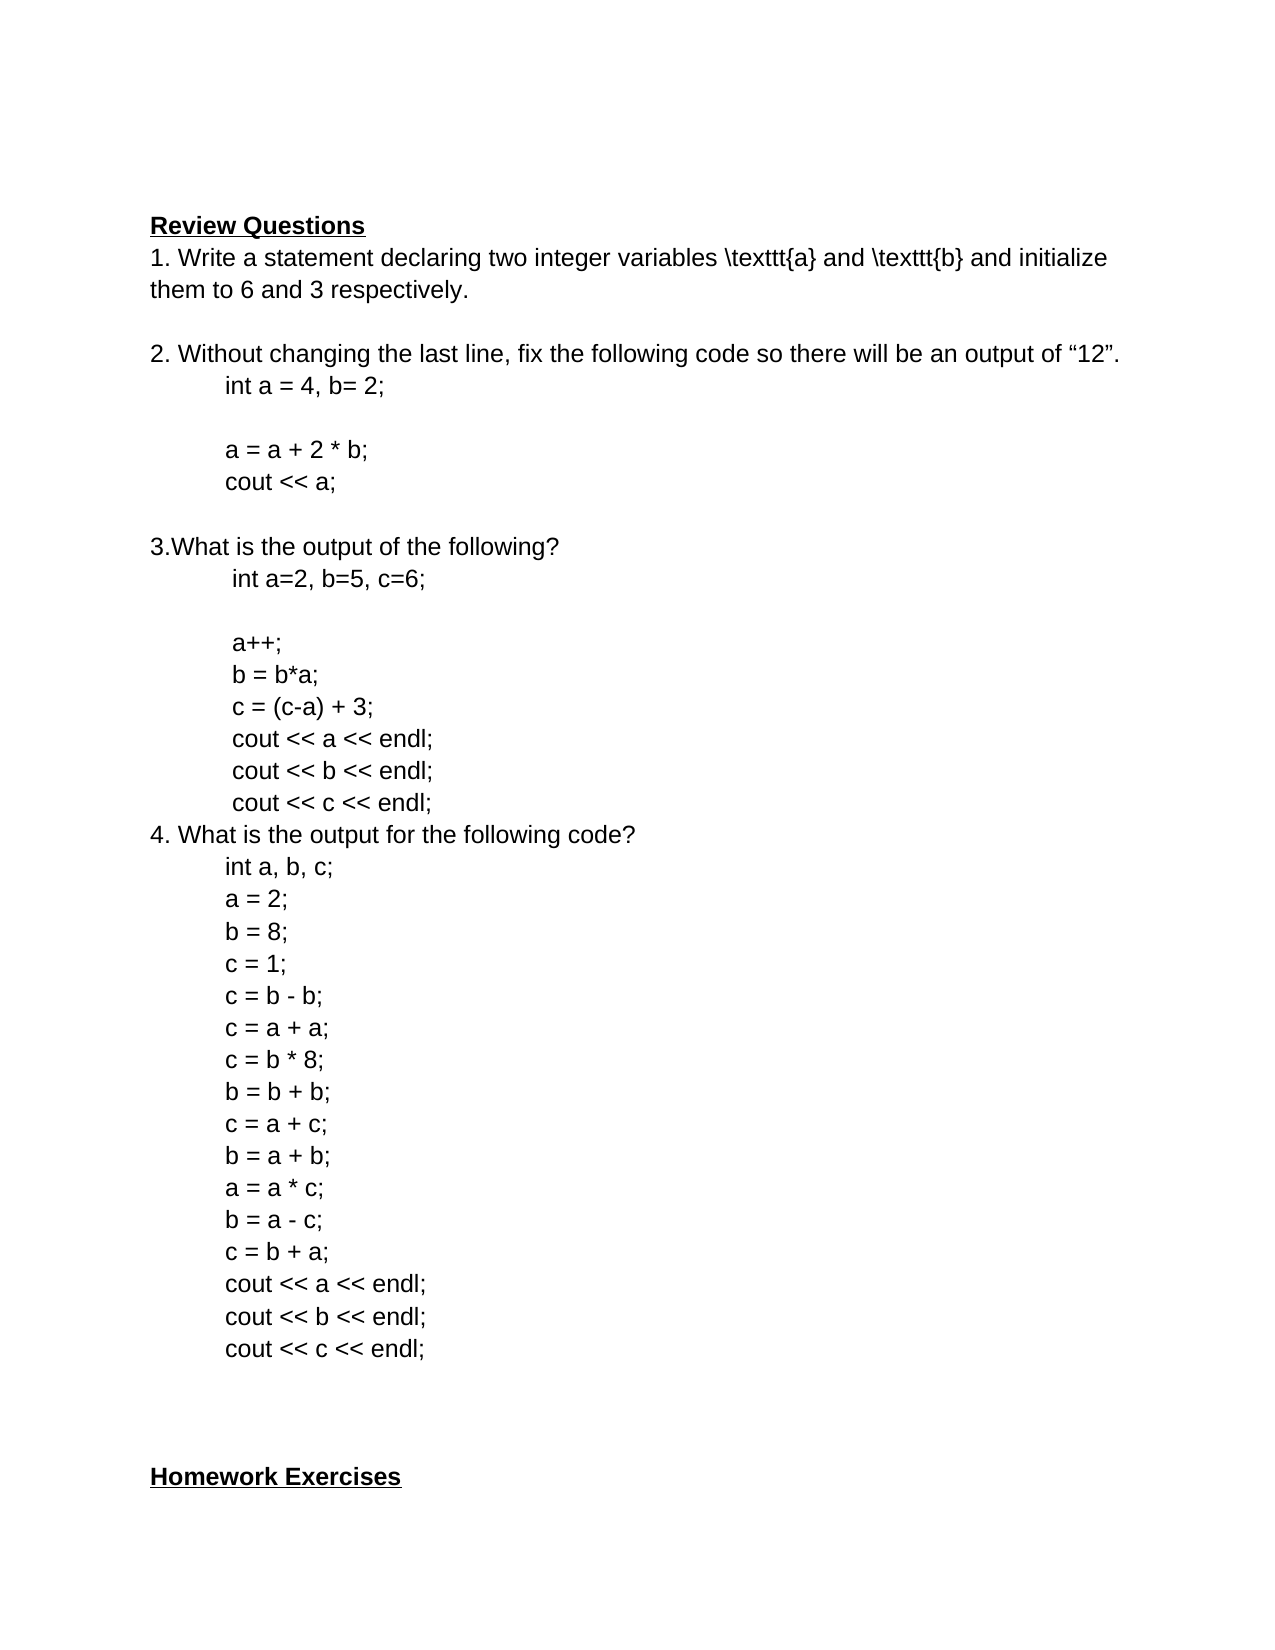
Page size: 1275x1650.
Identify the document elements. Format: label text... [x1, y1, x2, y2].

text b = a - c; [150, 1206, 1125, 1234]
text Review Questions [150, 211, 1125, 239]
text cout << b << endl; [150, 757, 1125, 785]
text cout << c << endl; [150, 1334, 1125, 1362]
text b = b + b; [150, 1078, 1125, 1106]
text b = a + b; [150, 1142, 1125, 1170]
text 4. What is the output for the following code? [150, 821, 1125, 849]
text int a, b, c; [150, 853, 1125, 881]
text b = b*a; [225, 661, 1125, 688]
text c = b * 8; [150, 1046, 1125, 1073]
text cout << b << endl; [150, 1302, 1125, 1330]
text c = a + a; [150, 1013, 1125, 1041]
text a++; [150, 628, 1125, 656]
text 2. Without changing the last line, fix the following code so there will be an output of “12”. [150, 340, 1125, 368]
text b = 8; [150, 917, 1125, 945]
text c = (c-a) + 3; [150, 693, 1125, 721]
text cout << c << endl; [150, 789, 1125, 817]
text a = a * c; [150, 1174, 1125, 1202]
text int a=2, b=5, c=6; [150, 564, 1125, 592]
text c = b + a; [150, 1238, 1125, 1266]
text 1. Write a statement declaring two integer variables \texttt{a} and \texttt{b} and initialize them to 6 and 3 respectively. [150, 243, 1125, 303]
text 3.What is the output of the following? [150, 532, 1125, 560]
text int a = 4, b= 2; [150, 372, 1125, 400]
text c = a + c; [150, 1110, 1125, 1138]
text a = 2; [150, 885, 1125, 913]
text cout << a << endl; [150, 1270, 1125, 1298]
text c = b - b; [150, 981, 1125, 1009]
text c = 1; [150, 949, 1125, 977]
text Homework Exercises [150, 1463, 1125, 1491]
text cout << a << endl; [150, 725, 1125, 753]
text cout << a; [150, 468, 1125, 496]
text a = a + 2 * b; [150, 436, 1125, 464]
